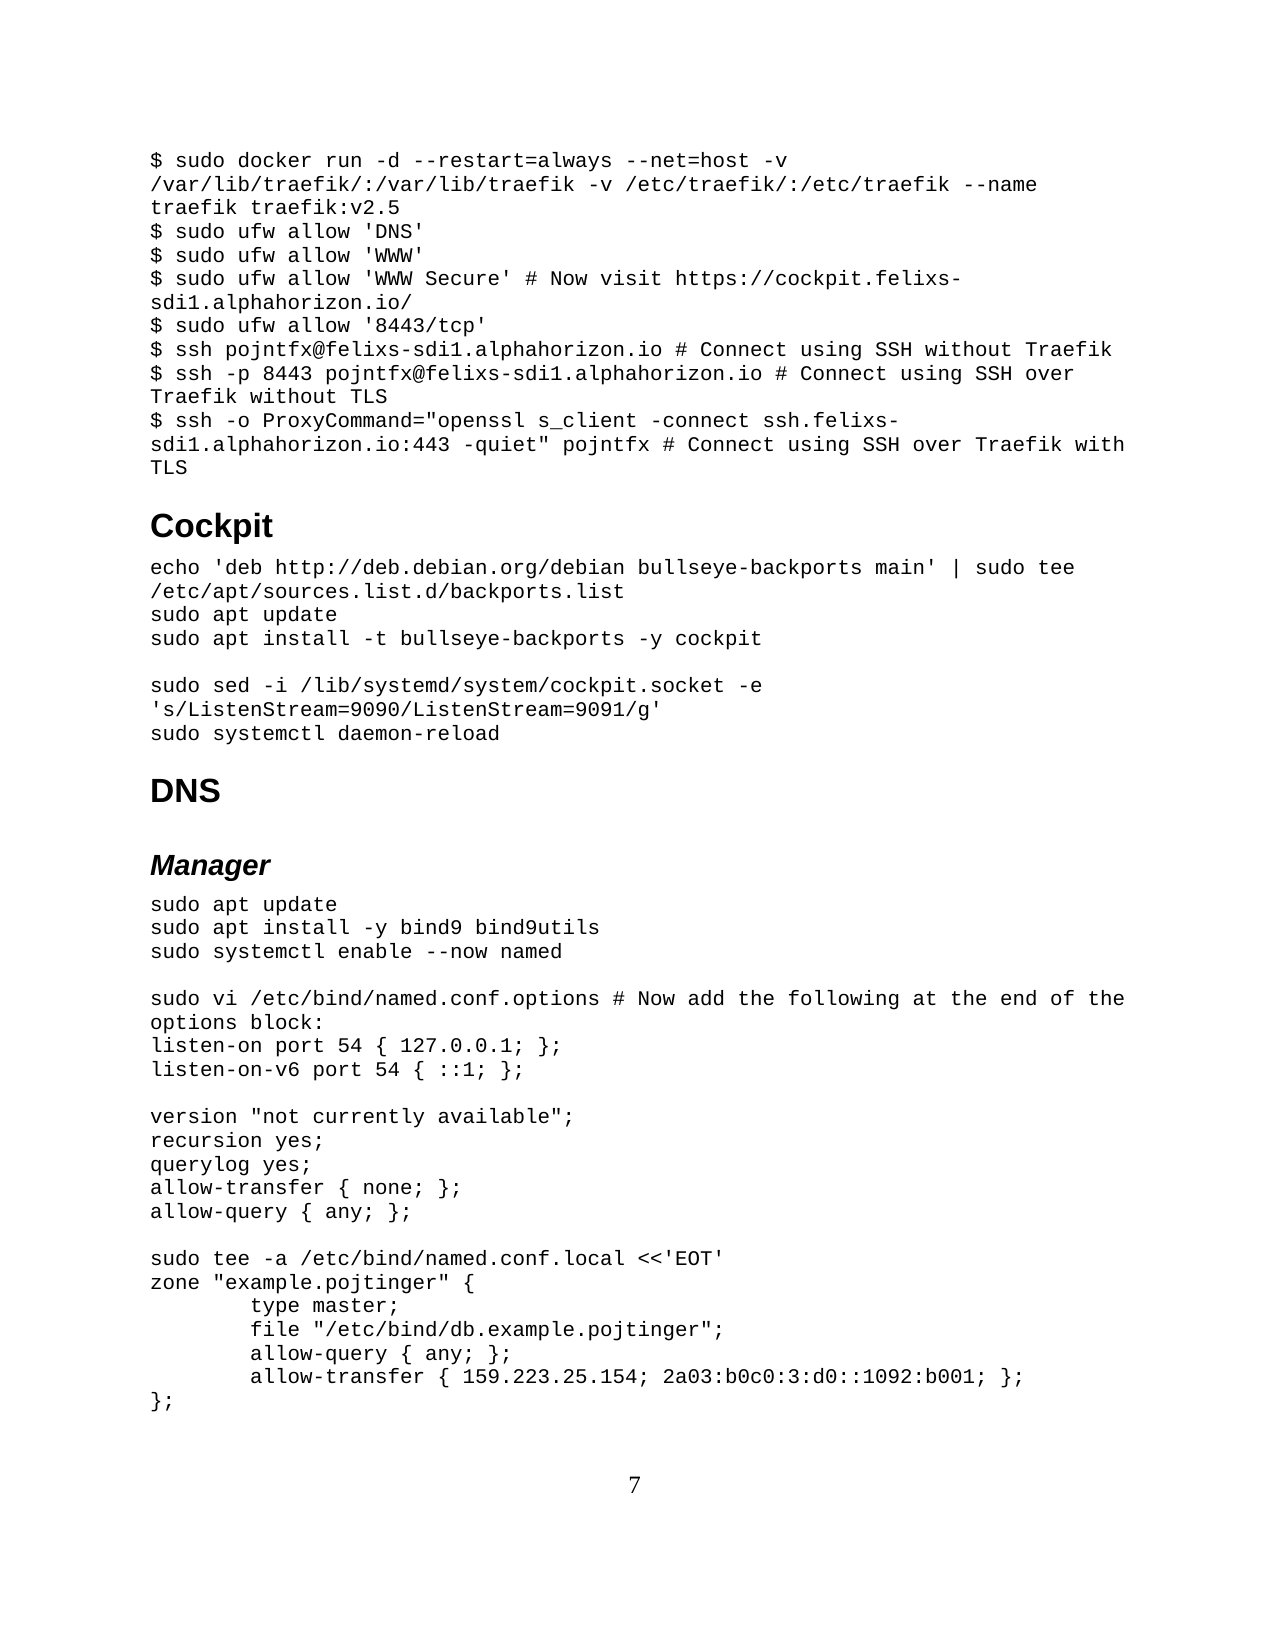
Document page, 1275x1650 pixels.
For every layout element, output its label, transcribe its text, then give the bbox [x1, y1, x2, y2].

text $ ssh pojntfx@felixs-sdi1.alphahorizon.io # Connect using SSH without Traefik [150, 339, 1125, 363]
text zone "example.pojtinger" { [150, 1272, 1125, 1296]
text listen-on port 54 { 127.0.0.1; }; [150, 1035, 1125, 1059]
text $ ssh -p 8443 pojntfx@felixs-sdi1.alphahorizon.io # Connect using SSH over Traefik without TLS [150, 363, 1125, 410]
text querylog yes; [150, 1154, 1125, 1177]
text $ sudo docker run -d --restart=always --net=host -v /var/lib/traefik/:/var/lib/traefik -v /etc/traefik/:/etc/traefik --name traefik traefik:v2.5 [150, 150, 1125, 221]
text }; [150, 1390, 1125, 1414]
text sudo sed -i /lib/systemd/system/cockpit.socket -e 's/ListenStream=9090/ListenStream=9091/g' [150, 675, 1125, 723]
text type master; [150, 1296, 1125, 1319]
text sudo apt update [150, 893, 1125, 917]
text $ ssh -o ProxyCommand="openssl s_client -connect ssh.felixs-sdi1.alphahorizon.io:443 -quiet" pojntfx # Connect using SSH over Traefik with TLS [150, 410, 1125, 481]
text sudo tee -a /etc/bind/named.conf.local <<'EOT' [150, 1248, 1125, 1272]
text echo 'deb http://deb.debian.org/debian bullseye-backports main' | sudo tee /etc/apt/sources.list.d/backports.list [150, 557, 1125, 604]
text $ sudo ufw allow 'WWW' [150, 244, 1125, 268]
text version "not currently available"; [150, 1106, 1125, 1130]
text allow-query { any; }; [150, 1343, 1125, 1366]
text sudo systemctl daemon-reload [150, 723, 1125, 746]
subtitle Cockpit [150, 506, 1125, 545]
text recursion yes; [150, 1130, 1125, 1154]
text allow-transfer { 159.223.25.154; 2a03:b0c0:3:d0::1092:b001; }; [150, 1366, 1125, 1390]
subtitle DNS [150, 771, 1125, 810]
text sudo apt update [150, 604, 1125, 628]
text allow-query { any; }; [150, 1201, 1125, 1224]
text listen-on-v6 port 54 { ::1; }; [150, 1059, 1125, 1083]
text allow-transfer { none; }; [150, 1177, 1125, 1201]
text $ sudo ufw allow 'WWW Secure' # Now visit https://cockpit.felixs-sdi1.alphahorizon.io/ [150, 268, 1125, 316]
subtitle Manager [150, 847, 1125, 881]
text sudo apt install -y bind9 bind9utils [150, 917, 1125, 941]
text $ sudo ufw allow 'DNS' [150, 221, 1125, 244]
text sudo apt install -t bullseye-backports -y cockpit [150, 628, 1125, 652]
text sudo vi /etc/bind/named.conf.options # Now add the following at the end of the options block: [150, 988, 1125, 1035]
text sudo systemctl enable --now named [150, 941, 1125, 964]
text file "/etc/bind/db.example.pojtinger"; [150, 1319, 1125, 1343]
text $ sudo ufw allow '8443/tcp' [150, 316, 1125, 339]
